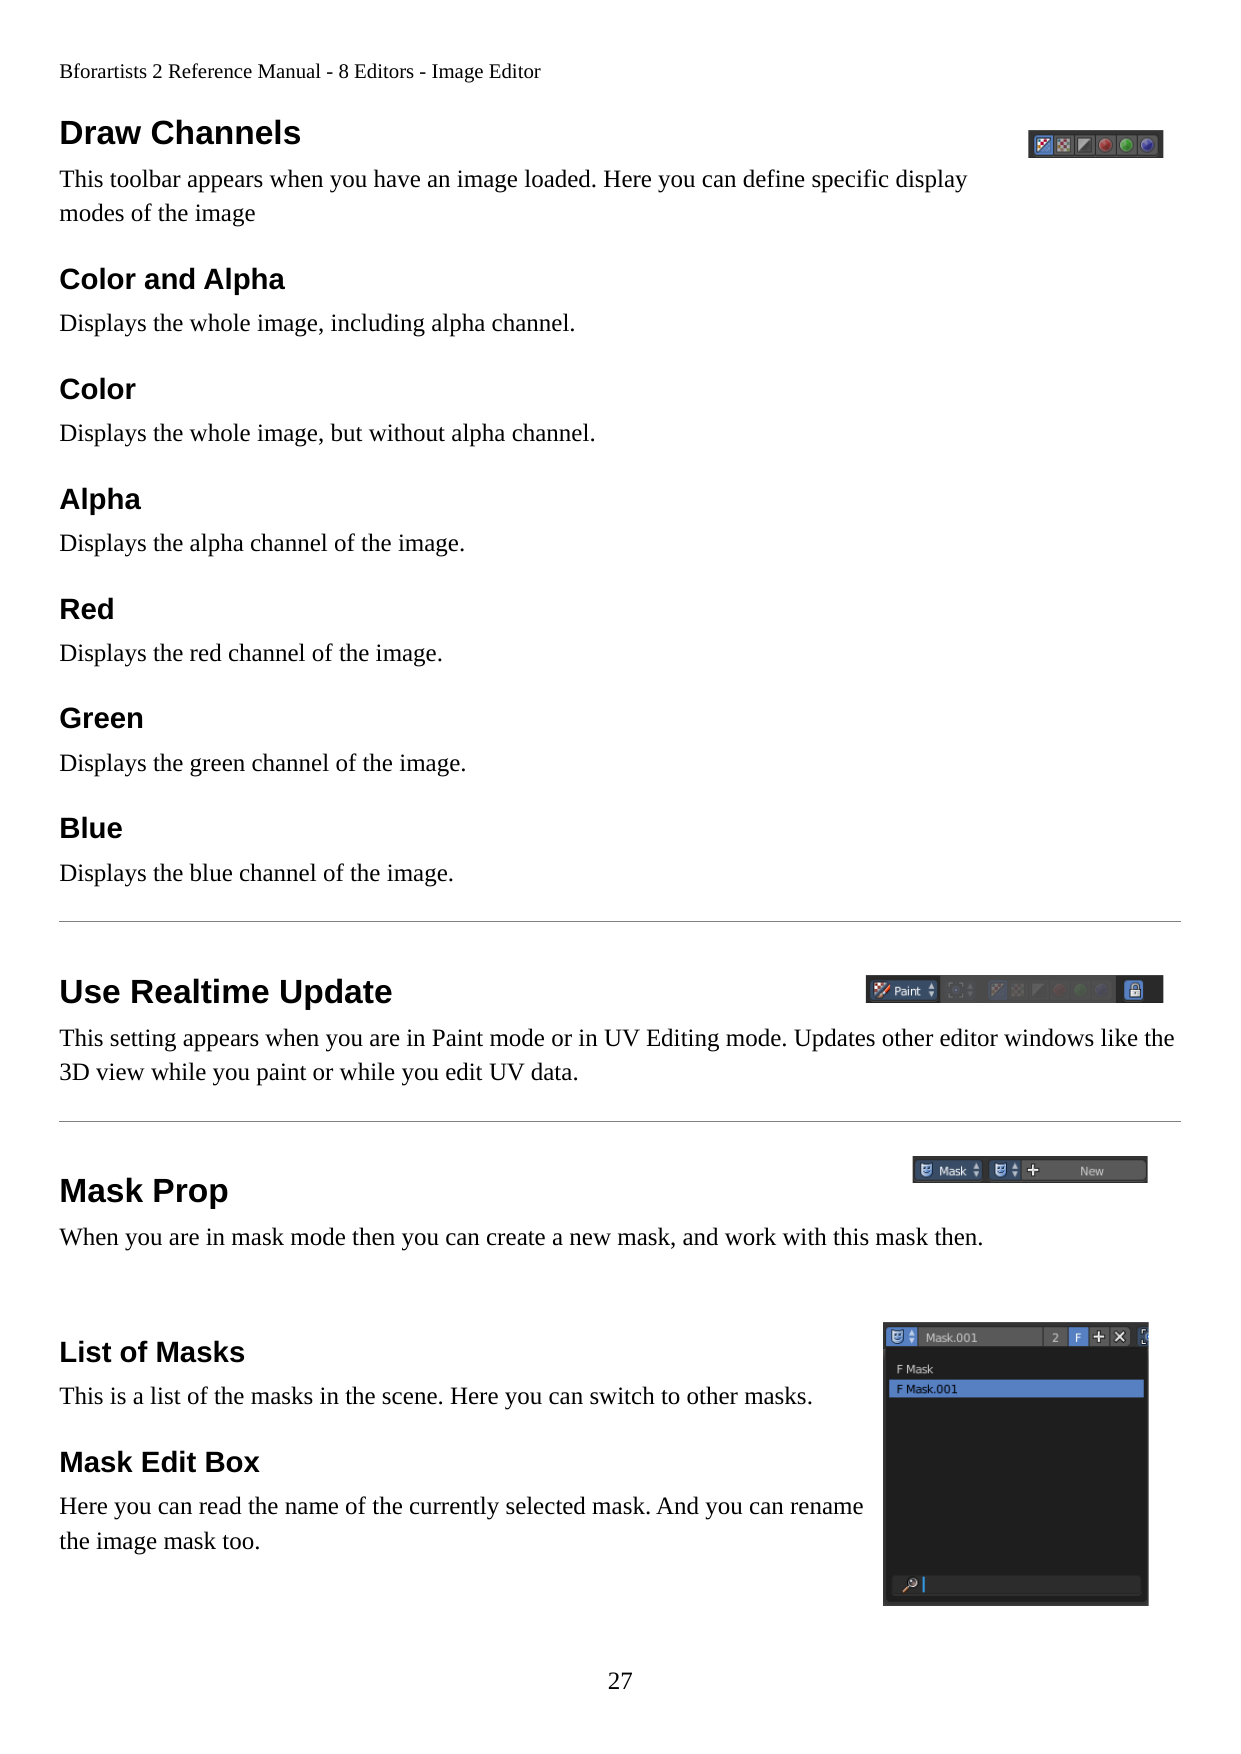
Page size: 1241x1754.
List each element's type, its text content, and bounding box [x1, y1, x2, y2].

subtitle Mask Prop [59, 1171, 1181, 1210]
text Displays the green channel of the image. [59, 748, 1181, 776]
subtitle Color [59, 372, 1181, 406]
subtitle Alpha [59, 482, 1181, 515]
text Here you can read the name of the currently selected mask. And you can rename the image mask too. [59, 1491, 883, 1554]
text When you are in mask mode then you can create a new mask, and work with this mask then. [59, 1222, 1181, 1251]
picture [883, 1322, 1149, 1606]
subtitle [1149, 1445, 1181, 1479]
subtitle List of Masks [59, 1335, 883, 1369]
text Displays the blue channel of the image. [59, 858, 1181, 886]
subtitle Mask Edit Box [59, 1445, 883, 1479]
picture [865, 975, 1164, 1003]
picture [1028, 130, 1164, 158]
text This toolbar appears when you have an image loaded. Here you can define specific display modes of the image [59, 164, 1181, 227]
subtitle Blue [59, 811, 1181, 845]
text Displays the whole image, including alpha channel. [59, 308, 1181, 337]
subtitle Use Realtime Update [59, 972, 1181, 1010]
text Displays the whole image, but without alpha channel. [59, 418, 1181, 447]
text Displays the red channel of the image. [59, 638, 1181, 667]
text This is a list of the masks in the scene. Here you can switch to other masks. [59, 1381, 883, 1410]
subtitle Red [59, 592, 1181, 625]
picture [912, 1156, 1148, 1183]
subtitle Color and Alpha [59, 262, 1181, 296]
text This setting appears when you are in Paint mode or in UV Editing mode. Updates other editor windows like the 3D view while you paint or while you edit UV data. [59, 1023, 1181, 1086]
subtitle Green [59, 701, 1181, 735]
subtitle [1149, 1335, 1181, 1369]
subtitle Draw Channels [59, 113, 1181, 151]
text [1149, 1491, 1181, 1554]
text Displays the alpha channel of the image. [59, 528, 1181, 557]
